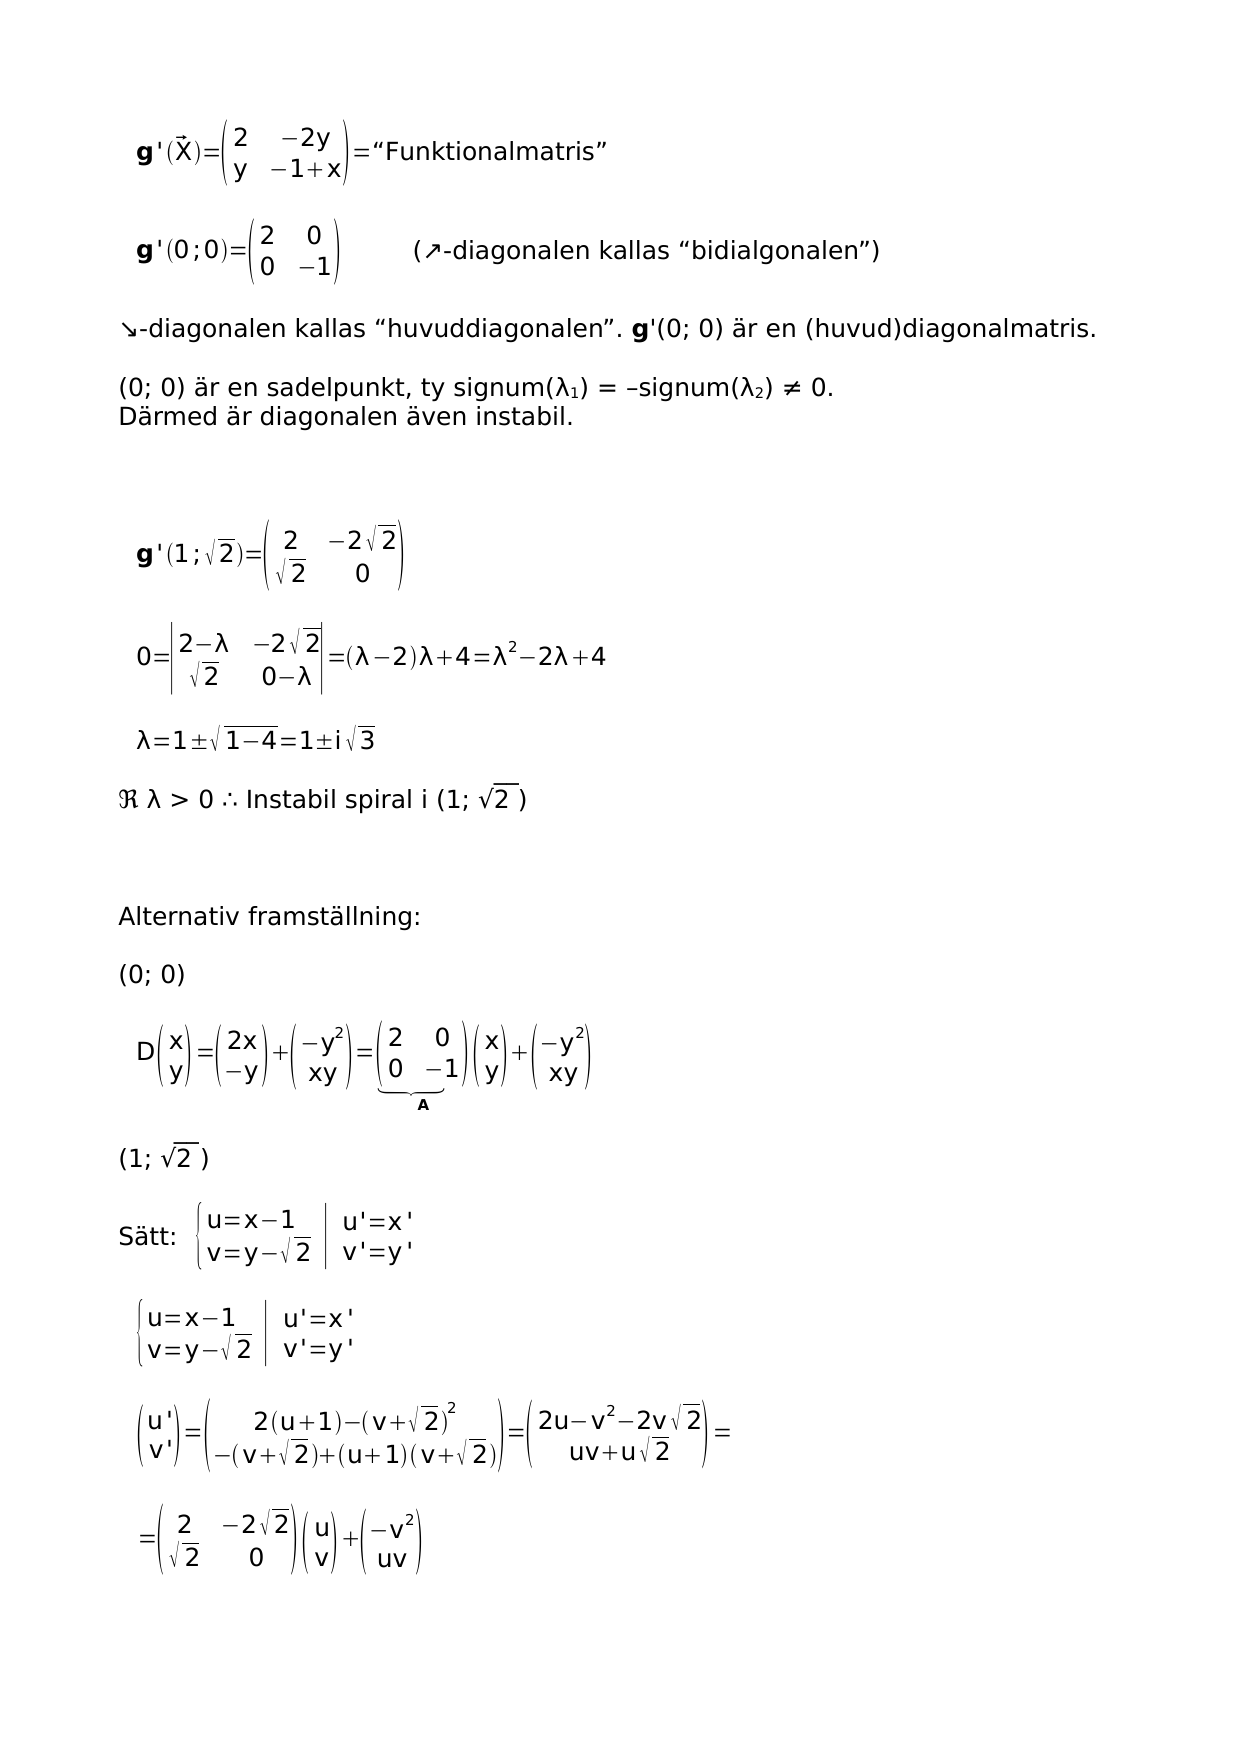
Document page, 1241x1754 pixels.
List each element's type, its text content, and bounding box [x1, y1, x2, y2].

text __ [118, 1115, 1122, 1144]
text Sätt: [118, 1202, 1122, 1270]
text (↗-diagonalen kallas “bidialgonalen”) [118, 216, 1122, 285]
text Alternativ framställning: [118, 902, 1122, 931]
text ↘-diagonalen kallas “huvuddiagonalen”. g'(0; 0) är en (huvud)diagonalmatris. [118, 314, 1122, 343]
text __ [118, 756, 1122, 785]
text Därmed är diagonalen även instabil. [118, 402, 1122, 431]
text (0; 0) [118, 960, 1122, 989]
text (1; √2 ) [118, 1144, 1122, 1173]
text ℜ λ > 0 ∴ Instabil spiral i (1; √2 ) [118, 785, 1122, 814]
text (0; 0) är en sadelpunkt, ty signum(λ1) = –signum(λ2) ≠ 0. [118, 373, 1122, 402]
